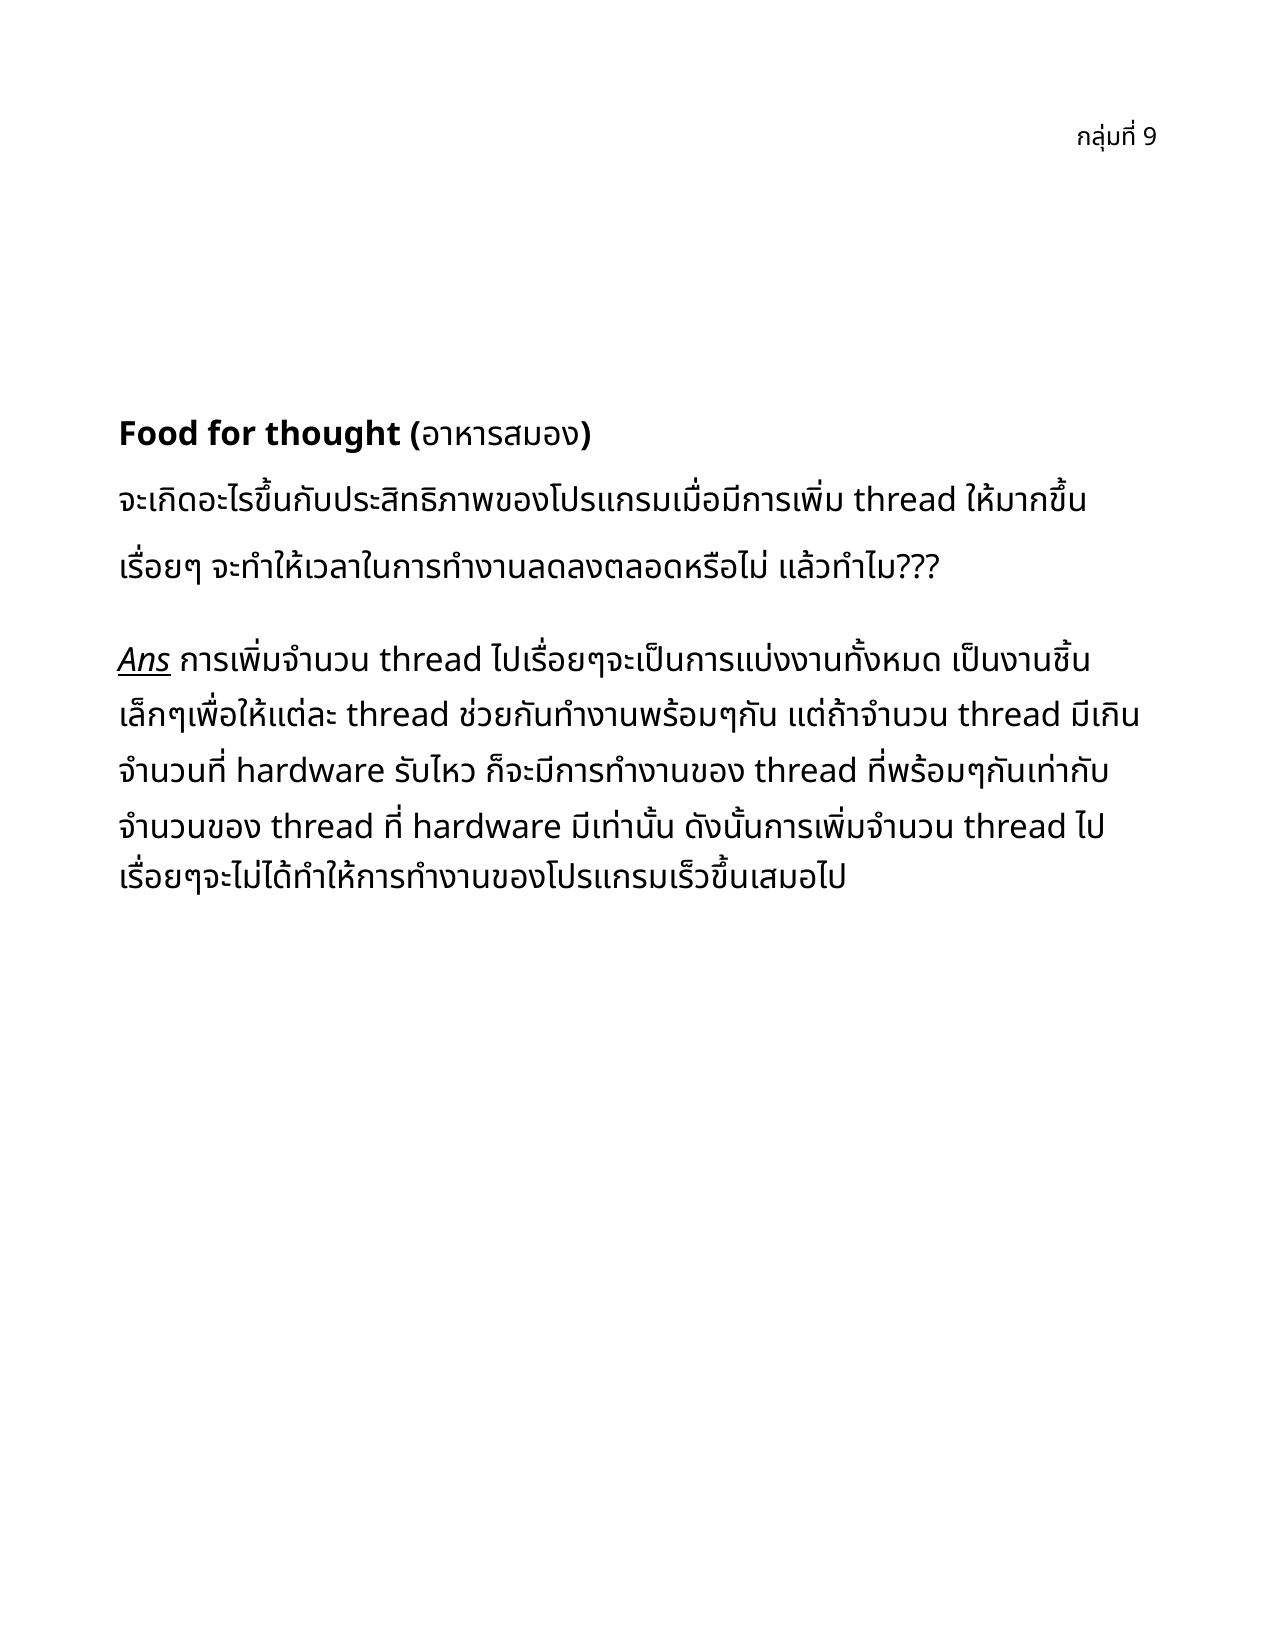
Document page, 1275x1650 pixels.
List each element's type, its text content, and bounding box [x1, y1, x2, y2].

text Ans การเพิ่มจำนวน thread ไปเรื่อยๆจะเป็นการแบ่งงานทั้งหมด เป็นงานชิ้นเล็กๆเพื่อให้แต่ละ thread ช่วยกันทำงานพร้อมๆกัน แต่ถ้าจำนวน thread มีเกินจำนวนที่ hardware รับไหว ก็จะมีการทำงานของ thread ที่พร้อมๆกันเท่ากับจำนวนของ thread ที่ hardware มีเท่านั้น ดังนั้นการเพิ่มจำนวน thread ไปเรื่อยๆจะไม่ได้ทำให้การทำงานของโปรแกรมเร็วขึ้นเสมอไป [118, 635, 1157, 902]
text Food for thought (อาหารสมอง) จะเกิดอะไรขึ้นกับประสิทธิภาพของโปรแกรมเมื่อมีการเพิ่ม thread ให้มากขึ้นเรื่อยๆ จะทำให้เวลาในการทำงานลดลงตลอดหรือไม่ แล้วทำไม??? [118, 410, 1157, 592]
